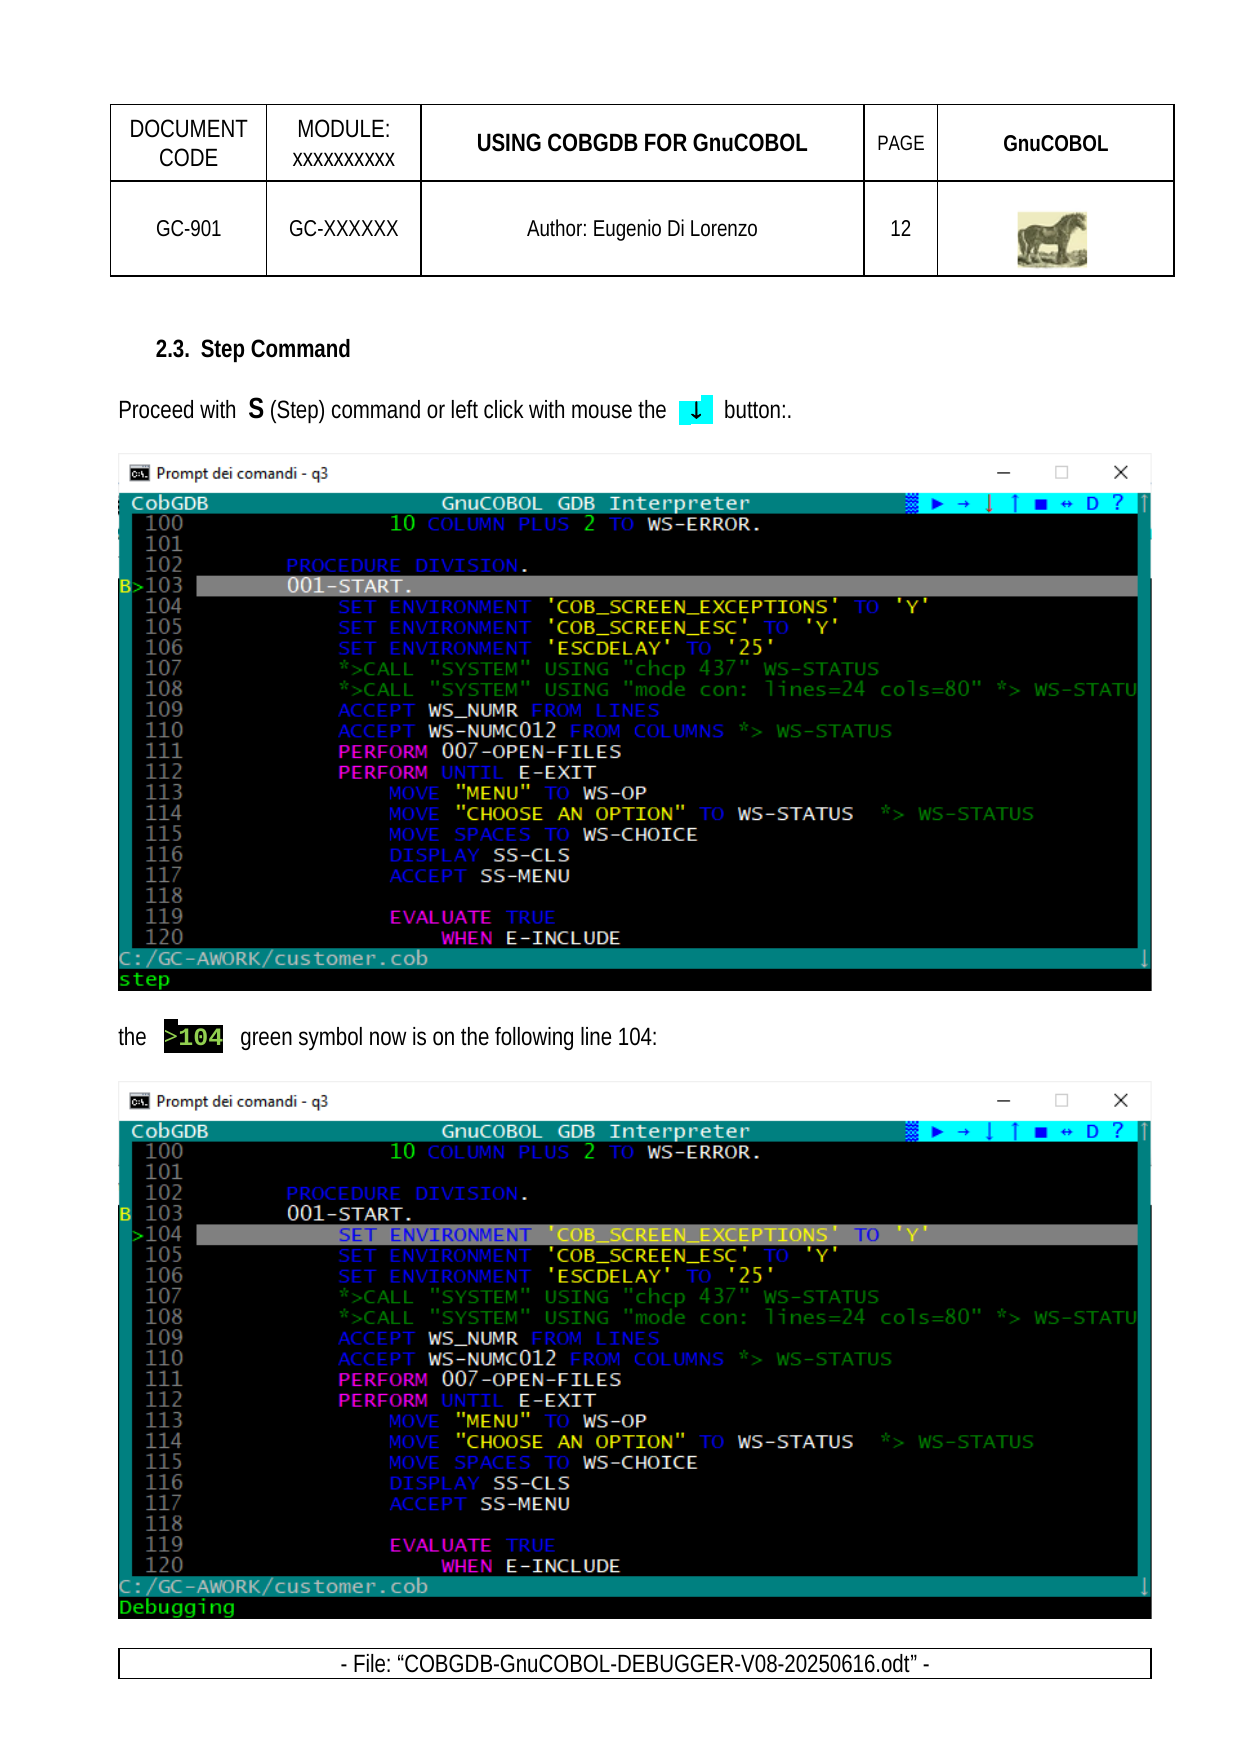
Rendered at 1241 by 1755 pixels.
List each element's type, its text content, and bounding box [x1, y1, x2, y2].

text the >104 green symbol now is on the following line 104: [118, 1019, 1152, 1053]
text Proceed with S (Step) command or left click with mouse the  button:. [118, 391, 1152, 425]
subtitle Step Command [156, 334, 1152, 362]
